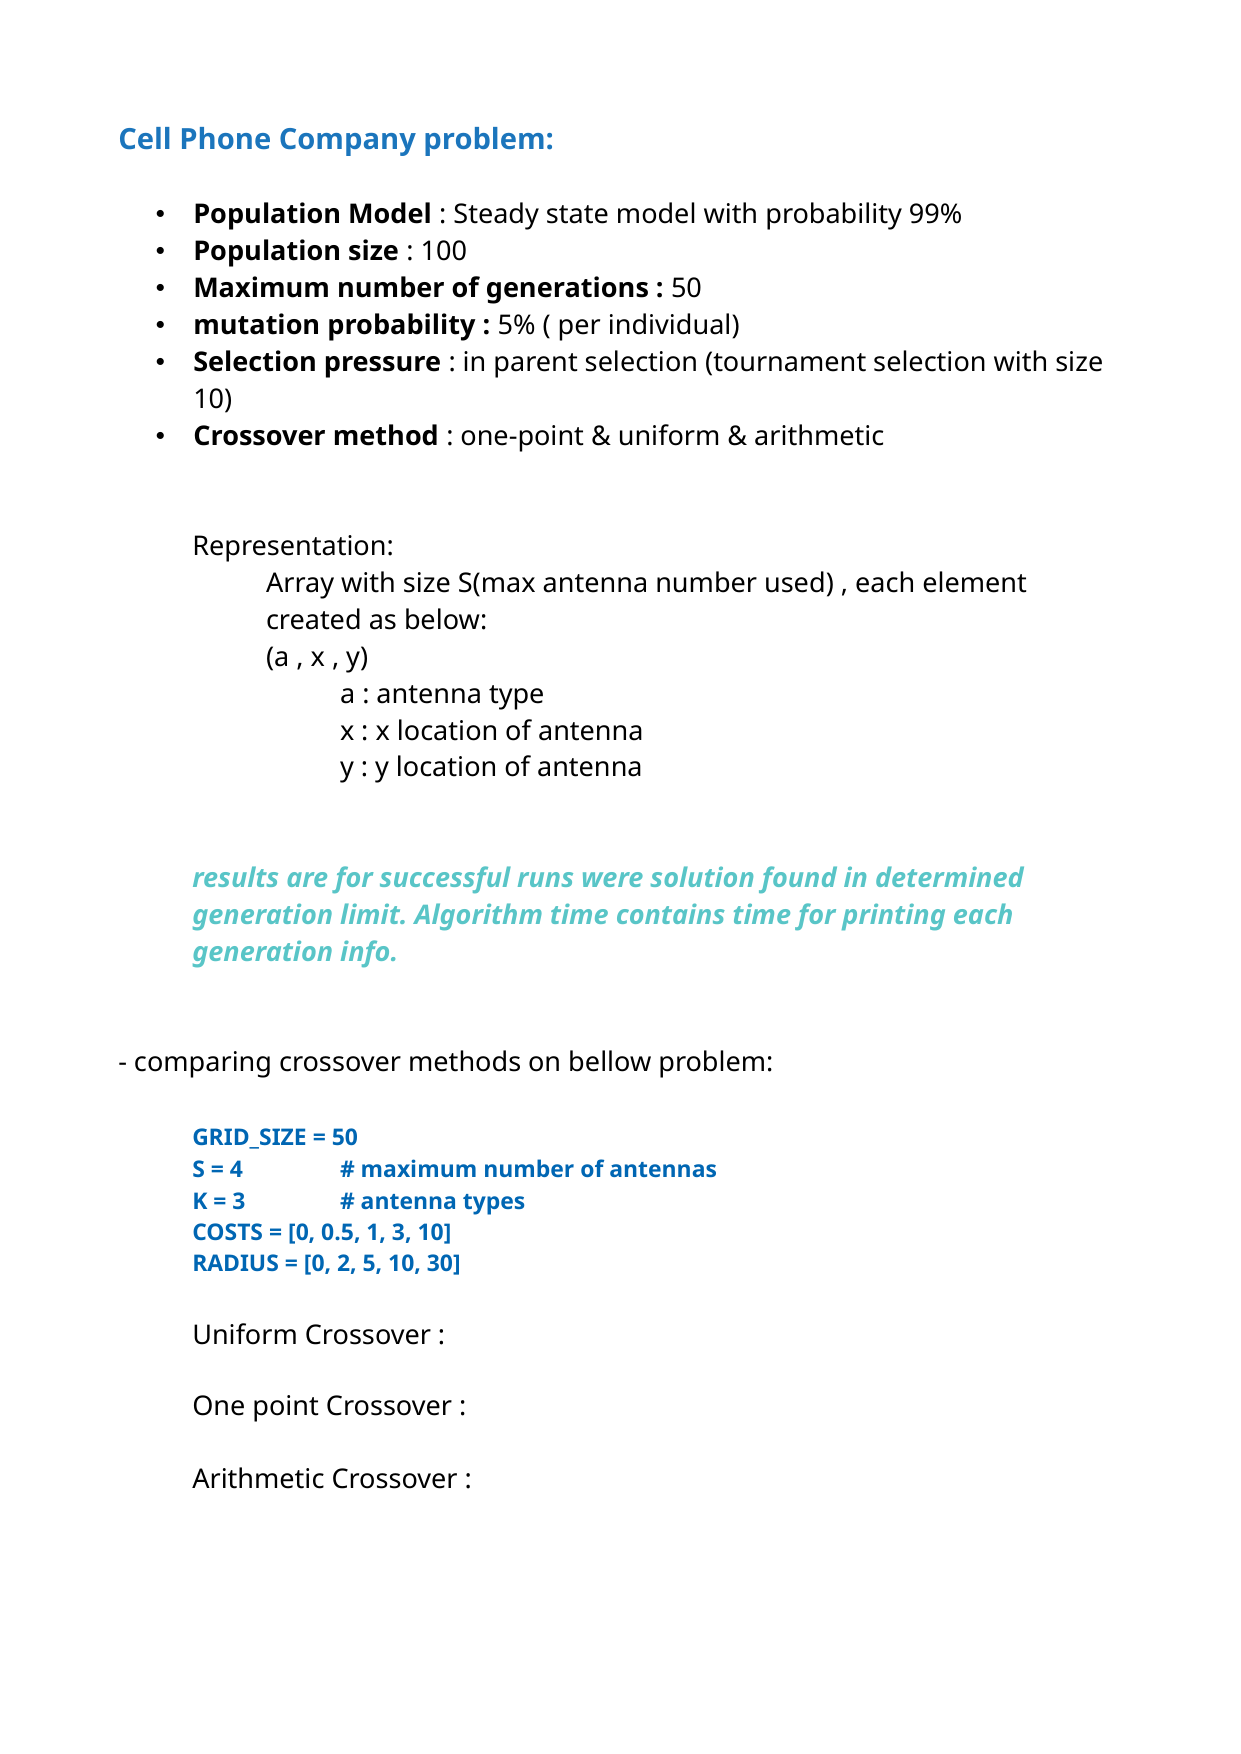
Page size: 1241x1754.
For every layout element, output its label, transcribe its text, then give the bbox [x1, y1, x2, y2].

text RADIUS = [0, 2, 5, 10, 30] [118, 1247, 1122, 1278]
list mutation probability : 5% ( per individual) [156, 305, 1122, 342]
text a : antenna type [118, 674, 1122, 711]
text Cell Phone Company problem: [118, 118, 1122, 158]
text Arithmetic Crossover : [118, 1460, 1122, 1497]
list Population Model : Steady state model with probability 99% [156, 195, 1122, 232]
list Selection pressure : in parent selection (tournament selection with size 10) [156, 342, 1122, 416]
text One point Crossover : [118, 1386, 1122, 1423]
text - comparing crossover methods on bellow problem: [118, 1043, 1122, 1080]
list Maximum number of generations : 50 [156, 268, 1122, 305]
text GRID_SIZE = 50 [118, 1117, 1122, 1153]
text results are for successful runs were solution found in determined generation limit. Algorithm time contains time for printing each generation info. [118, 858, 1122, 969]
text (a , x , y) [118, 637, 1122, 674]
text COSTS = [0, 0.5, 1, 3, 10] [118, 1216, 1122, 1247]
list Population size : 100 [156, 232, 1122, 268]
text K = 3 # antenna types [118, 1185, 1122, 1216]
text y : y location of antenna [118, 748, 1122, 785]
text Representation: [118, 527, 1122, 563]
text x : x location of antenna [118, 711, 1122, 748]
text Array with size S(max antenna number used) , each element created as below: [118, 563, 1122, 637]
text S = 4 # maximum number of antennas [118, 1153, 1122, 1185]
list Crossover method : one-point & uniform & arithmetic [156, 416, 1122, 453]
text Uniform Crossover : [118, 1315, 1122, 1352]
